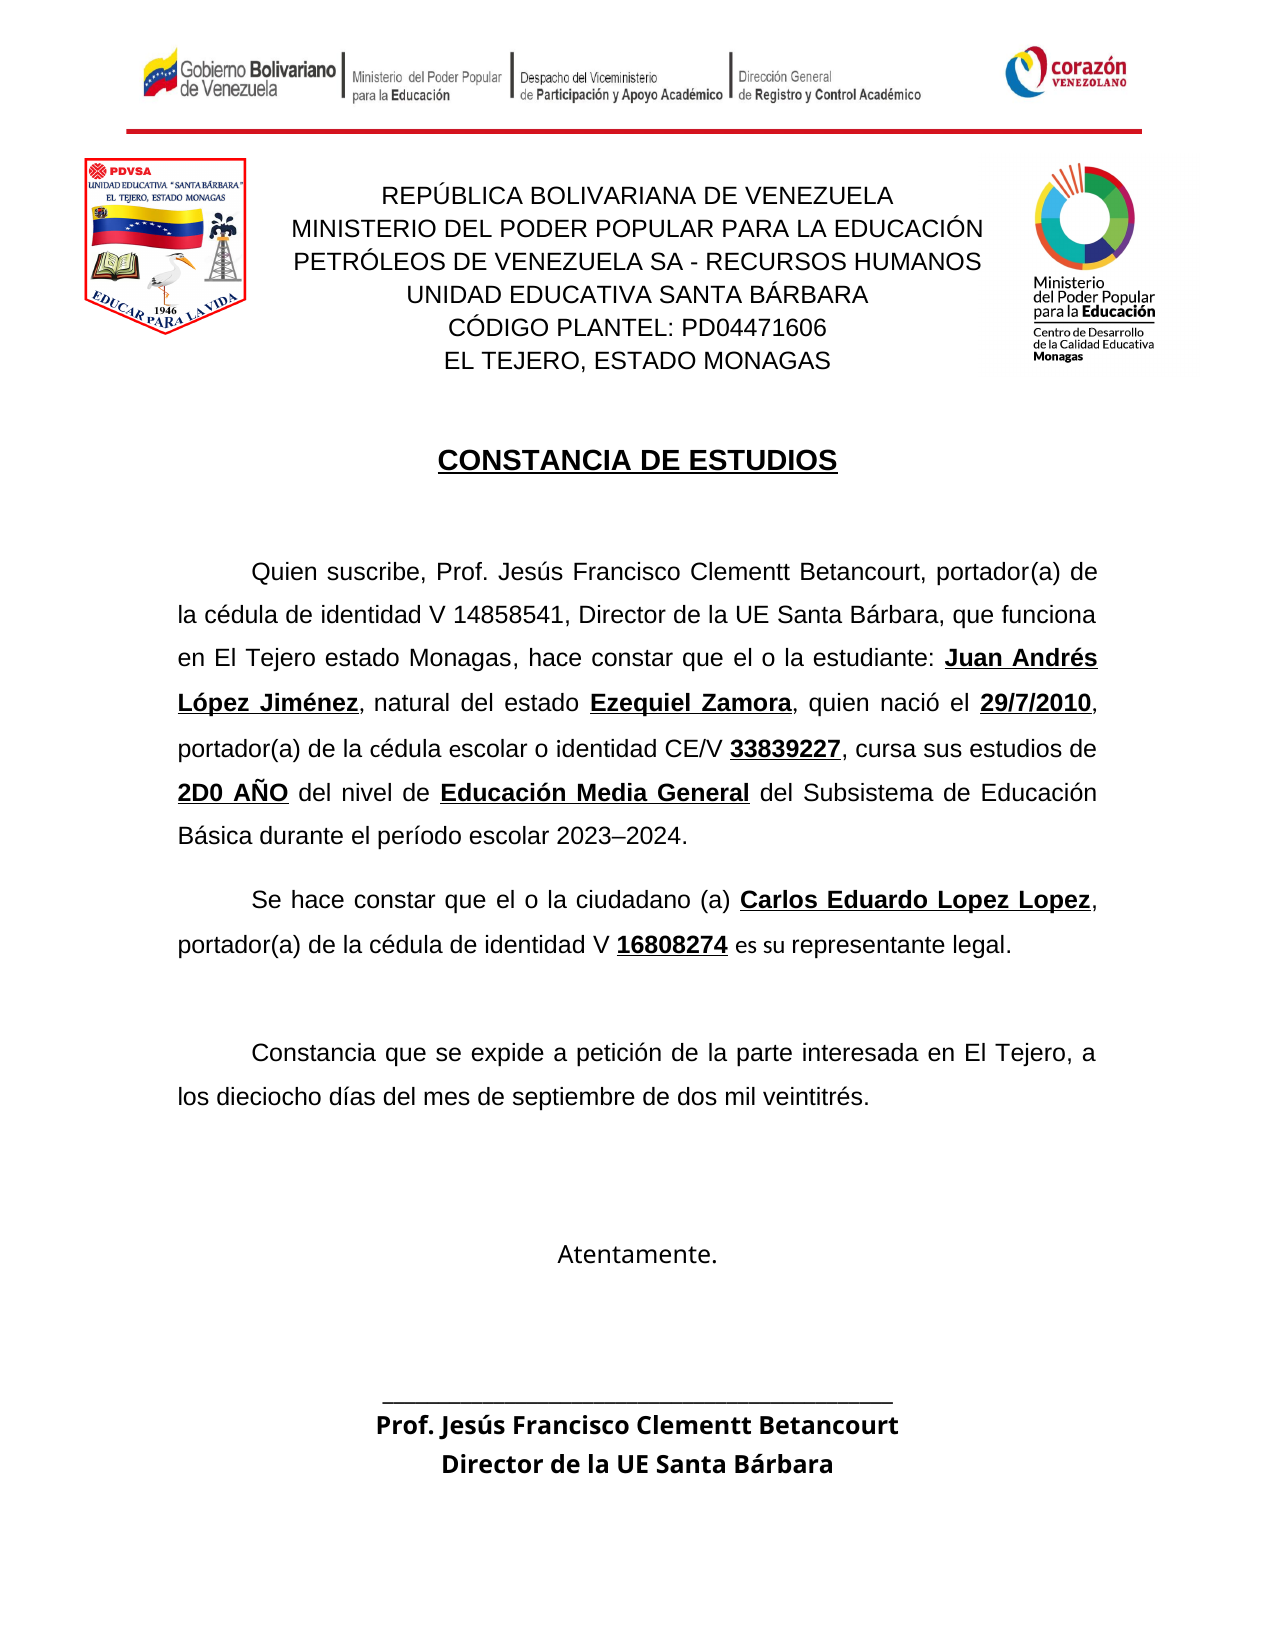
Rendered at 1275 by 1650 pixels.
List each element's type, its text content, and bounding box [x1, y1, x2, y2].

text Director de la UE Santa Bárbara [177, 1447, 1098, 1481]
text Quien suscribe, Prof. Jesús Francisco Clementt Betancourt, portador(a) de la cédula de identidad V 14858541, Director de la UE Santa Bárbara, que funciona en El Tejero estado Monagas, hace constar que el o la estudiante: Juan Andrés López Jiménez, natural del estado Ezequiel Zamora, quien nació el 29/7/2010, portador(a) de la cédula escolar o identidad CE/V 33839227, cursa sus estudios de 2D0 AÑO del nivel de Educación Media General del Subsistema de Educación Básica durante el período escolar 2023–2024. [177, 557, 1098, 849]
text Prof. Jesús Francisco Clementt Betancourt [177, 1407, 1098, 1441]
subtitle CONSTANCIA DE ESTUDIOS [177, 443, 1098, 476]
picture [126, 11, 1142, 134]
text Atentamente. [177, 1237, 1098, 1271]
picture [978, 153, 1200, 377]
subtitle REPÚBLICA BOLIVARIANA DE VENEZUELA [252, 181, 978, 209]
subtitle MINISTERIO DEL PODER POPULAR PARA LA EDUCACIÓN [252, 214, 978, 242]
text Se hace constar que el o la ciudadano (a) Carlos Eduardo Lopez Lopez, portador(a) de la cédula de identidad V 16808274 es su representante legal. [177, 885, 1098, 959]
text UNIDAD EDUCATIVA SANTA BÁRBARA [252, 280, 978, 308]
text CÓDIGO PLANTEL: PD04471606 [177, 313, 978, 341]
text ______________________________________________ [177, 1373, 1098, 1407]
subtitle PETRÓLEOS DE VENEZUELA SA - RECURSOS HUMANOS [252, 247, 978, 275]
picture [79, 158, 252, 335]
text Constancia que se expide a petición de la parte interesada en El Tejero, a los dieciocho días del mes de septiembre de dos mil veintitrés. [177, 1038, 1098, 1110]
text EL TEJERO, ESTADO MONAGAS [177, 346, 978, 374]
